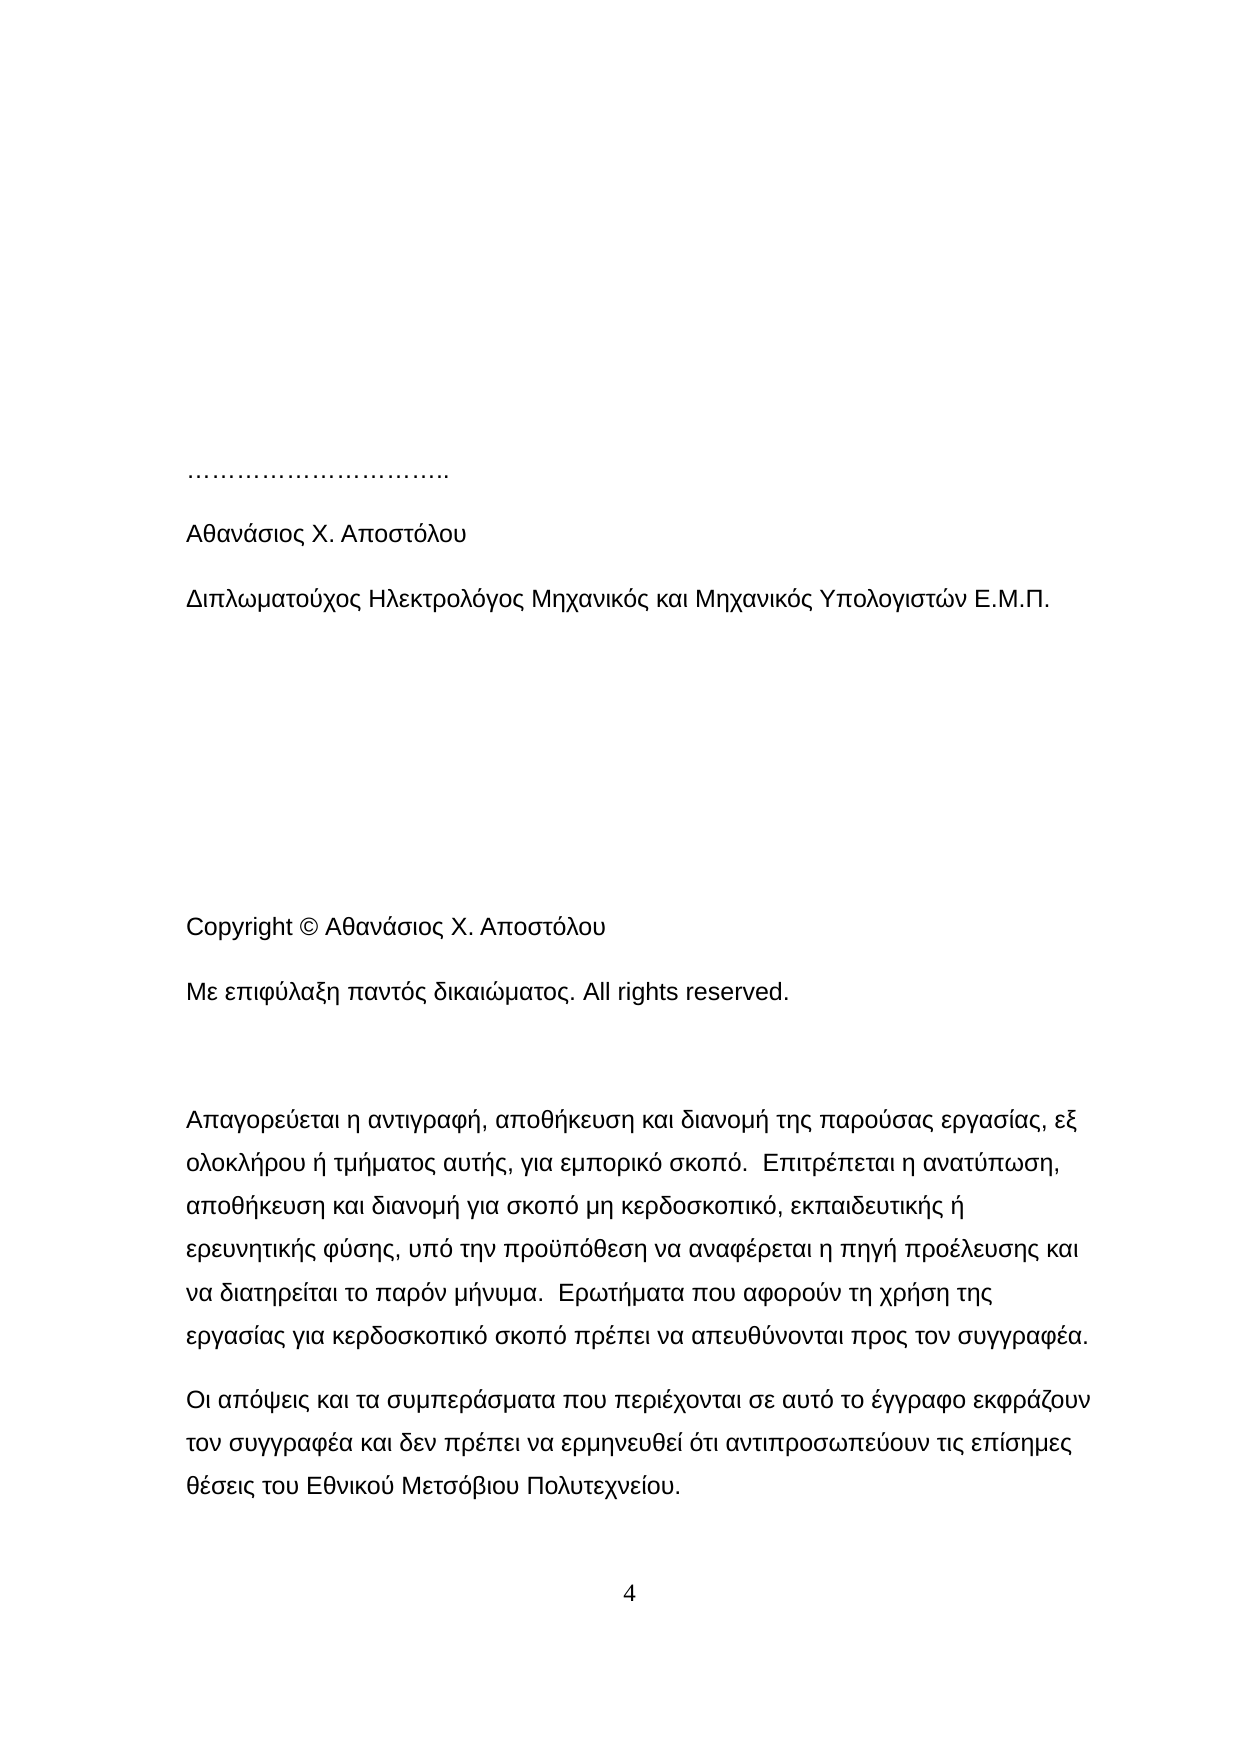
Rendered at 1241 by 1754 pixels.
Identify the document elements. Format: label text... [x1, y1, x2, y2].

text Απαγορεύεται η αντιγραφή, αποθήκευση και διανομή της παρούσας εργασίας, εξ ολοκλήρου ή τμήματος αυτής, για εμπορικό σκοπό. Επιτρέπεται η ανατύπωση, αποθήκευση και διανομή για σκοπό μη κερδοσκοπικό, εκπαιδευτικής ή ερευνητικής φύσης, υπό την προϋπόθεση να αναφέρεται η πηγή προέλευσης και να διατηρείται το παρόν μήνυμα. Ερωτήματα που αφορούν τη χρήση της εργασίας για κερδοσκοπικό σκοπό πρέπει να απευθύνονται προς τον συγγραφέα. [186, 1105, 1093, 1349]
text Διπλωματούχος Ηλεκτρολόγος Μηχανικός και Μηχανικός Υπολογιστών Ε.Μ.Π. [186, 584, 1093, 612]
text ………………………….. [186, 455, 1093, 484]
text Οι απόψεις και τα συμπεράσματα που περιέχονται σε αυτό το έγγραφο εκφράζουν τον συγγραφέα και δεν πρέπει να ερμηνευθεί ότι αντιπροσωπεύουν τις επίσημες θέσεις του Εθνικού Μετσόβιου Πολυτεχνείου. [186, 1385, 1093, 1500]
text Με επιφύλαξη παντός δικαιώματος. All rights reserved. [186, 977, 1093, 1005]
text Αθανάσιος Χ. Αποστόλου [186, 519, 1093, 548]
text Copyright © Αθανάσιος Χ. Αποστόλου [186, 912, 1093, 941]
